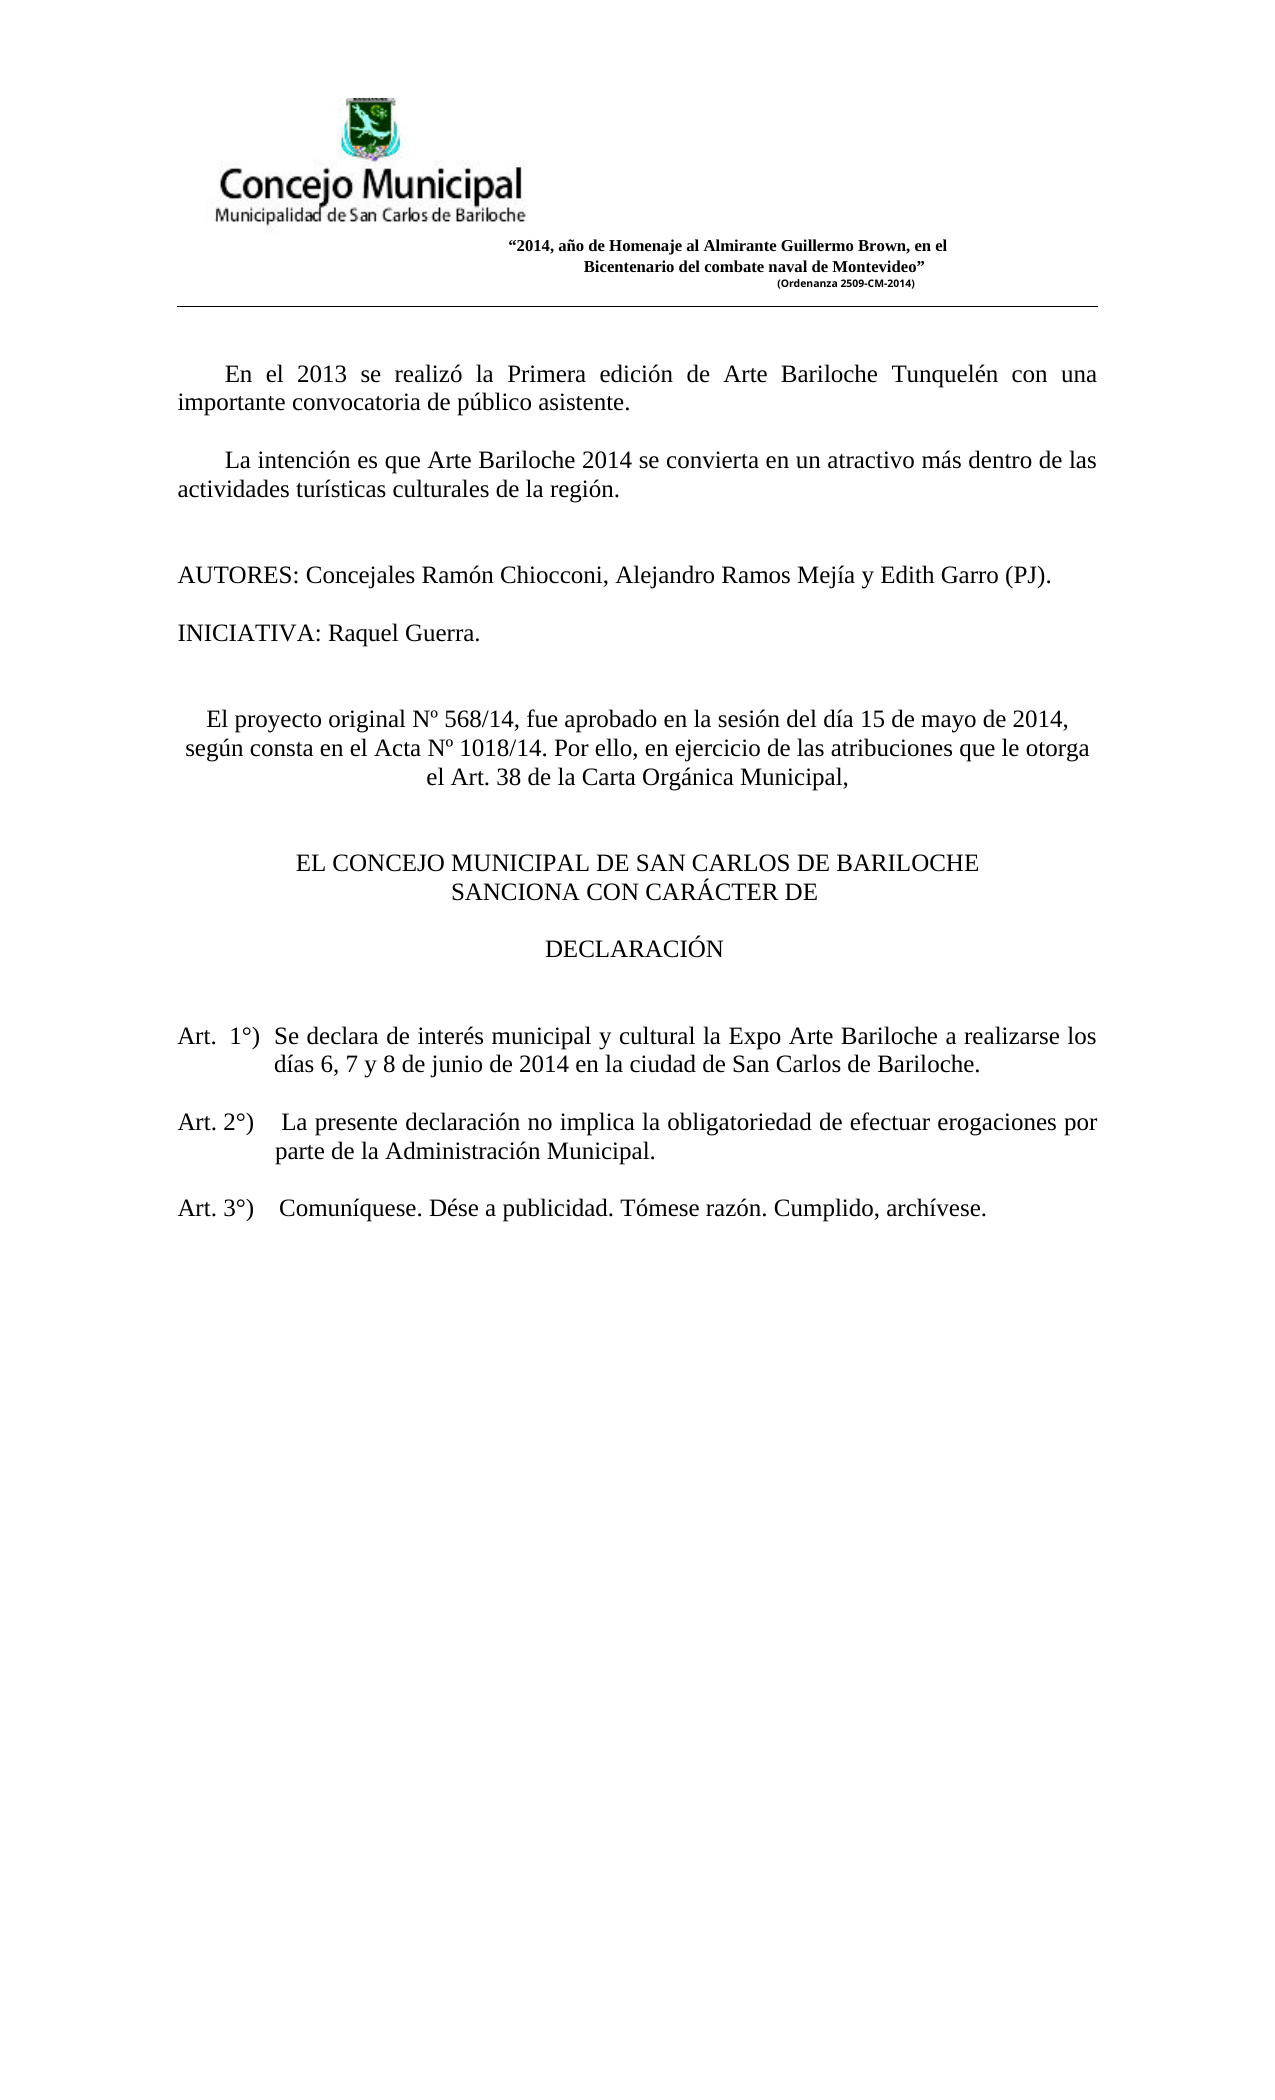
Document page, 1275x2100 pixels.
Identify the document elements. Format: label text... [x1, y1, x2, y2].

text SANCIONA CON CARÁCTER DE [177, 877, 1098, 906]
picture [194, 98, 554, 234]
table_header Art. 1°) [170, 1021, 267, 1107]
table_cell Comuníquese. Dése a publicidad. Tómese razón. Cumplido, archívese. [267, 1193, 1105, 1251]
text EL CONCEJO MUNICIPAL DE SAN CARLOS DE BARILOCHE [177, 848, 1098, 877]
table_cell Art. 3°) [170, 1193, 267, 1251]
table_cell La presente declaración no implica la obligatoriedad de efectuar erogaciones por parte de la Administración Municipal. [267, 1107, 1105, 1193]
table_header Se declara de interés municipal y cultural la Expo Arte Bariloche a realizarse los días 6, 7 y 8 de junio de 2014 en la ciudad de San Carlos de Bariloche. [267, 1021, 1105, 1107]
text El proyecto original Nº 568/14, fue aprobado en la sesión del día 15 de mayo de 2014, según consta en el Acta Nº 1018/14. Por ello, en ejercicio de las atribuciones que le otorga el Art. 38 de la Carta Orgánica Municipal, [177, 704, 1098, 791]
text En el 2013 se realizó la Primera edición de Arte Bariloche Tunquelén con una importante convocatoria de público asistente. [177, 359, 1098, 416]
text DECLARACIÓN [177, 934, 1098, 963]
table_cell Art. 2°) [170, 1107, 267, 1193]
text La intención es que Arte Bariloche 2014 se convierta en un atractivo más dentro de las actividades turísticas culturales de la región. [177, 445, 1098, 502]
text INICIATIVA: Raquel Guerra. [177, 618, 1098, 647]
text AUTORES: Concejales Ramón Chiocconi, Alejandro Ramos Mejía y Edith Garro (PJ). [177, 560, 1098, 589]
